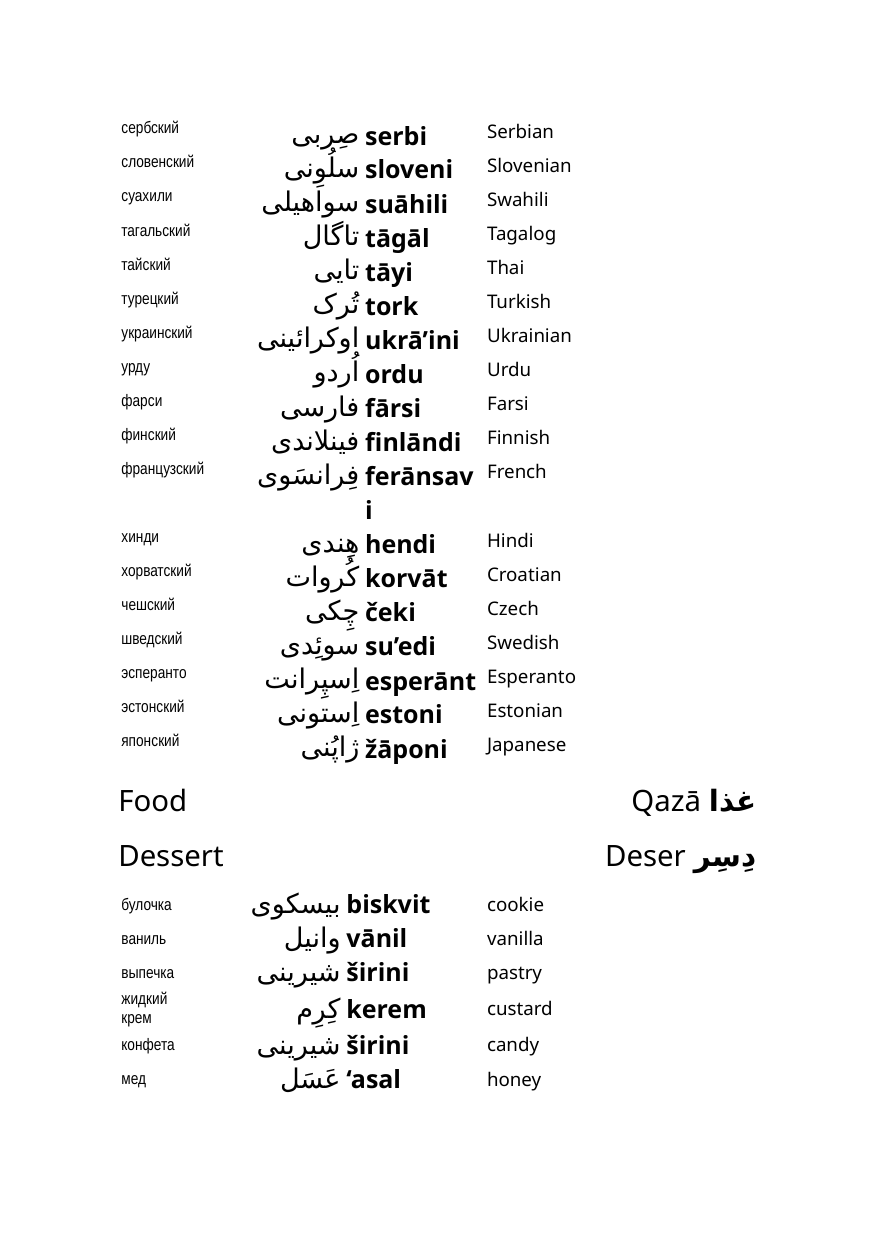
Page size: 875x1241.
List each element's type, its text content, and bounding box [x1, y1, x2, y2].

table_cell širini [343, 1028, 484, 1062]
table_cell хинди [118, 527, 240, 561]
table_cell ژاپُنی [240, 731, 362, 765]
table_cell candy [484, 1028, 596, 1062]
table_cell Swedish [484, 629, 587, 663]
table_cell конфета [118, 1028, 202, 1062]
table_cell Esperanto [484, 663, 587, 697]
table_cell وانیل [203, 921, 343, 955]
table_cell Finnish [484, 425, 587, 459]
table_header biskvit [343, 887, 484, 921]
table_cell суахили [118, 186, 240, 220]
table_cell esperānt [362, 663, 484, 697]
table_cell Czech [484, 595, 587, 629]
table_cell اوکرائینی [240, 323, 362, 357]
table_cell Estonian [484, 697, 587, 731]
table_cell словенский [118, 152, 240, 186]
table_cell tāgāl [362, 220, 484, 254]
table_cell жидкий крем [118, 989, 202, 1027]
table_cell hendi [362, 527, 484, 561]
table_cell žāponi [362, 731, 484, 765]
table_cell فینلاندی [240, 425, 362, 459]
table_cell تُرک [240, 289, 362, 322]
table_cell Thai [484, 254, 587, 288]
table_cell فارسی [240, 391, 362, 425]
subtitle Food Qazā غذا [118, 780, 756, 820]
table_cell سلُوِنی [240, 152, 362, 186]
table_cell ‘asal [343, 1062, 484, 1096]
table_cell сербский [118, 118, 240, 152]
table_cell Farsi [484, 391, 587, 425]
table_cell ferānsavi [362, 459, 484, 527]
table_cell چِکی [240, 595, 362, 629]
table_cell мед [118, 1062, 202, 1096]
table_cell Japanese [484, 731, 587, 765]
table_cell Tagalog [484, 220, 587, 254]
table_cell هِندی [240, 527, 362, 561]
table_cell финский [118, 425, 240, 459]
table_cell شیرینی [203, 955, 343, 989]
table_cell Turkish [484, 289, 587, 322]
table_cell su’edi [362, 629, 484, 663]
table_cell tork [362, 289, 484, 322]
table_cell اِستونی [240, 697, 362, 731]
table_cell эсперанто [118, 663, 240, 697]
table_cell тайский [118, 254, 240, 288]
table_cell эстонский [118, 697, 240, 731]
table_cell vanilla [484, 921, 596, 955]
table_cell Swahili [484, 186, 587, 220]
table_cell صِربی [240, 118, 362, 152]
table_cell vānil [343, 921, 484, 955]
table_cell عَسَل [203, 1062, 343, 1096]
table_cell serbi [362, 118, 484, 152]
table_cell French [484, 459, 587, 527]
table_cell хорватский [118, 561, 240, 595]
table_cell ordu [362, 357, 484, 391]
table_cell kerem [343, 989, 484, 1027]
table_cell suāhili [362, 186, 484, 220]
table_cell širini [343, 955, 484, 989]
table_cell fārsi [362, 391, 484, 425]
table_cell custard [484, 989, 596, 1027]
table_cell korvāt [362, 561, 484, 595]
table_cell урду [118, 357, 240, 391]
table_cell تایی [240, 254, 362, 288]
table_cell Hindi [484, 527, 587, 561]
table_cell اُردو [240, 357, 362, 391]
table_cell تاگال [240, 220, 362, 254]
table_cell سواهیلی [240, 186, 362, 220]
table_cell کِرِم [203, 989, 343, 1027]
table_cell шведский [118, 629, 240, 663]
table_cell Ukrainian [484, 323, 587, 357]
table_cell čeki [362, 595, 484, 629]
table_cell فِرانسَوی [240, 459, 362, 527]
subtitle Dessert Deser دِسِر [118, 834, 756, 874]
table_cell ukrā’ini [362, 323, 484, 357]
table_cell سوئِدی [240, 629, 362, 663]
table_cell фарси [118, 391, 240, 425]
table_cell французский [118, 459, 240, 527]
table_cell Serbian [484, 118, 587, 152]
table_cell Croatian [484, 561, 587, 595]
table_cell ваниль [118, 921, 202, 955]
table_cell pastry [484, 955, 596, 989]
table_cell Slovenian [484, 152, 587, 186]
table_cell турецкий [118, 289, 240, 322]
table_cell украинский [118, 323, 240, 357]
table_header булочка [118, 887, 202, 921]
table_cell شیرینی [203, 1028, 343, 1062]
table_cell estoni [362, 697, 484, 731]
table_cell тагальский [118, 220, 240, 254]
table_cell اِسپِرانت [240, 663, 362, 697]
table_cell Urdu [484, 357, 587, 391]
table_cell японский [118, 731, 240, 765]
table_cell finlāndi [362, 425, 484, 459]
table_header بیسکوی [203, 887, 343, 921]
table_cell чешский [118, 595, 240, 629]
table_cell выпечка [118, 955, 202, 989]
table_cell tāyi [362, 254, 484, 288]
table_cell honey [484, 1062, 596, 1096]
table_cell کُروات [240, 561, 362, 595]
table_cell sloveni [362, 152, 484, 186]
table_header cookie [484, 887, 596, 921]
